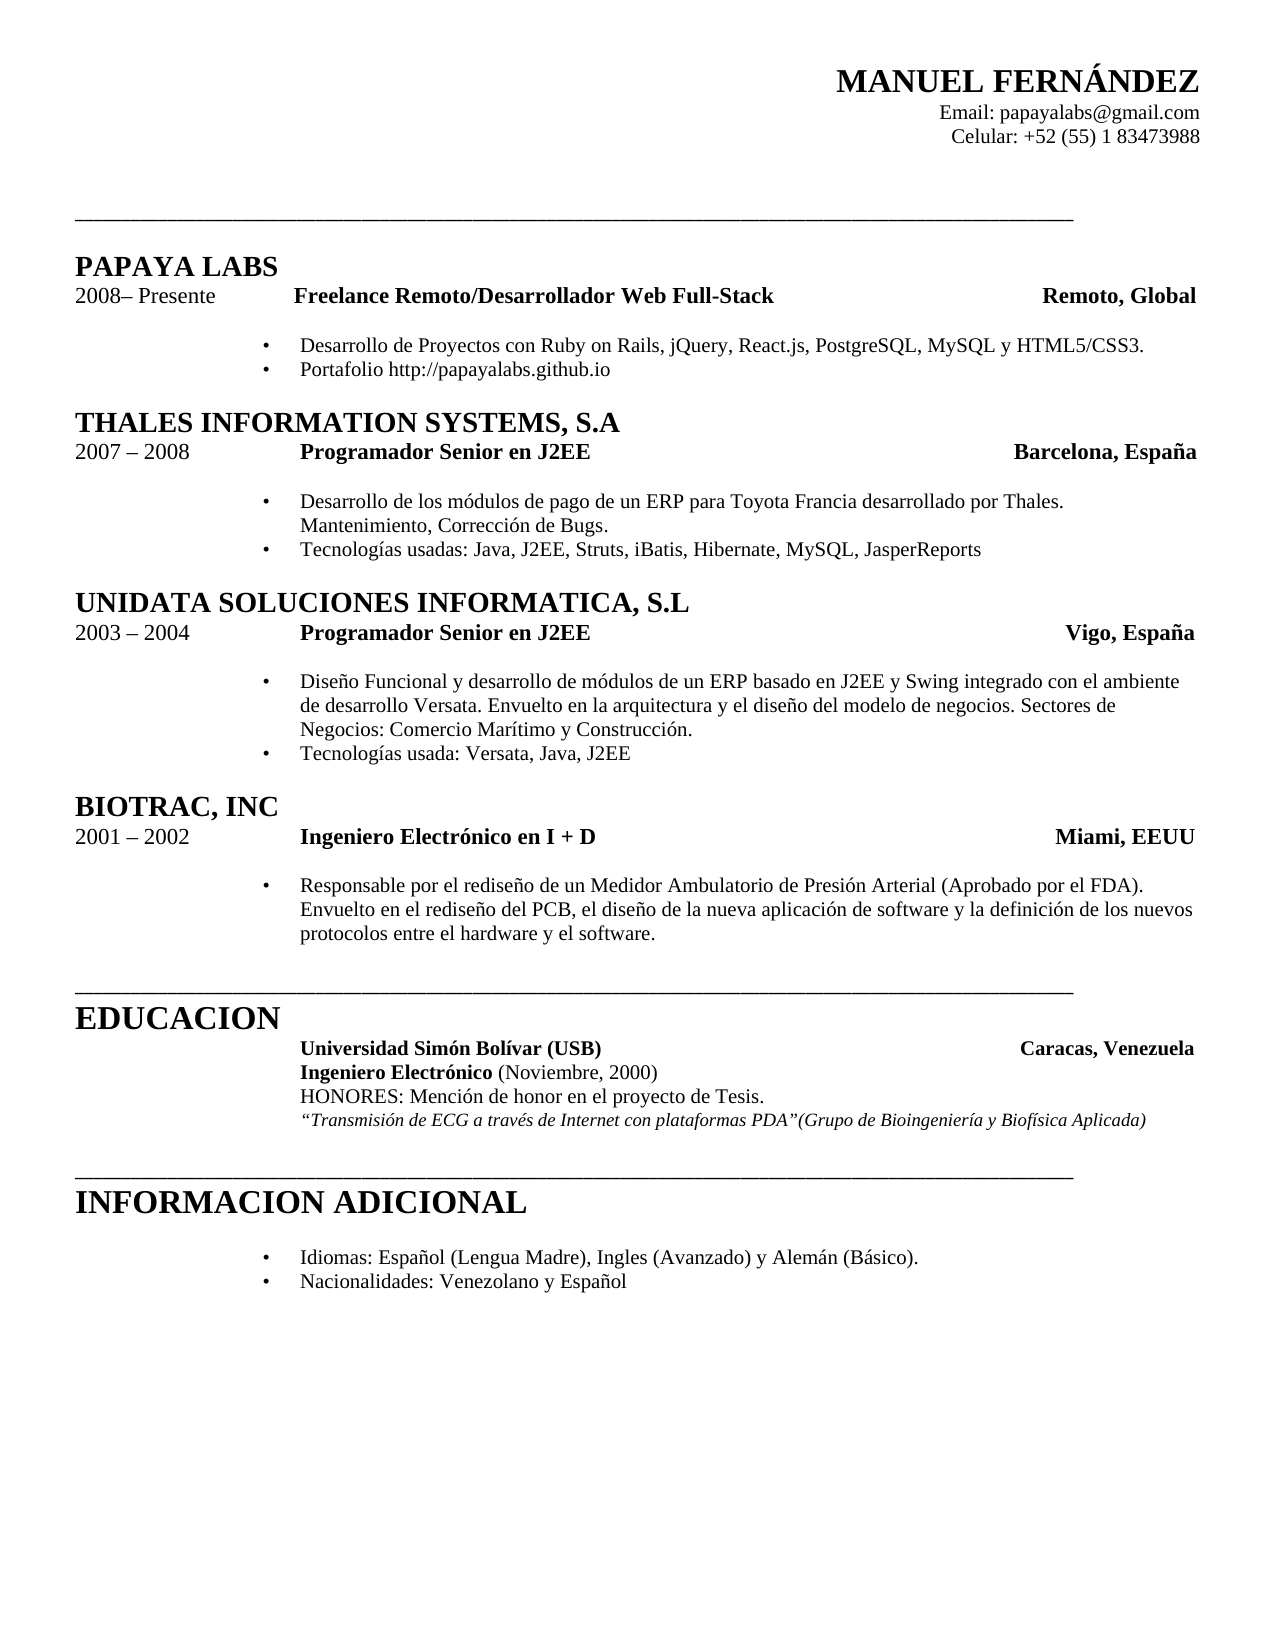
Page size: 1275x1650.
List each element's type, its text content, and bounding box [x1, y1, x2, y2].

text 2003 – 2004 Programador Senior en J2EE Vigo, España [75, 618, 1200, 645]
text Universidad Simón Bolívar (USB) Caracas, Venezuela [225, 1036, 1200, 1060]
text UNIDATA SOLUCIONES INFORMATICA, S.L [75, 585, 1200, 618]
list Responsable por el rediseño de un Medidor Ambulatorio de Presión Arterial (Aprobado por el FDA). Envuelto en el rediseño del PCB, el diseño de la nueva aplicación de software y la definición de los nuevos protocolos entre el hardware y el software. [262, 873, 1200, 945]
text 2007 – 2008 Programador Senior en J2EE Barcelona, España [75, 438, 1200, 465]
list Tecnologías usada: Versata, Java, J2EE [262, 741, 1200, 765]
text MANUEL FERNÁNDEZ [75, 62, 1200, 100]
text “Transmisión de ECG a través de Internet con plataformas PDA”(Grupo de Bioingeniería y Biofísica Aplicada) [75, 1108, 1200, 1130]
text Email: papayalabs@gmail.com [75, 100, 1200, 124]
list Nacionalidades: Venezolano y Español [262, 1269, 1200, 1293]
text THALES INFORMATION SYSTEMS, S.A [75, 405, 1200, 438]
list Idiomas: Español (Lengua Madre), Ingles (Avanzado) y Alemán (Básico). [262, 1245, 1200, 1269]
text ____________________________________________________________________________________________________________ [75, 196, 1200, 224]
text 2001 – 2002 Ingeniero Electrónico en I + D Miami, EEUU [75, 823, 1200, 849]
text ____________________________________________________________________________________________________________ [75, 969, 1200, 998]
list Desarrollo de los módulos de pago de un ERP para Toyota Francia desarrollado por Thales. Mantenimiento, Corrección de Bugs. [262, 489, 1200, 537]
text BIOTRAC, INC [75, 789, 1200, 823]
list Diseño Funcional y desarrollo de módulos de un ERP basado en J2EE y Swing integrado con el ambiente de desarrollo Versata. Envuelto en la arquitectura y el diseño del modelo de negocios. Sectores de Negocios: Comercio Marítimo y Construcción. [262, 669, 1200, 741]
text INFORMACION ADICIONAL [75, 1182, 1200, 1221]
text Ingeniero Electrónico (Noviembre, 2000) [225, 1060, 1200, 1084]
text ____________________________________________________________________________________________________________ [75, 1154, 1200, 1182]
list Tecnologías usadas: Java, J2EE, Struts, iBatis, Hibernate, MySQL, JasperReports [262, 537, 1200, 561]
text Celular: +52 (55) 1 83473988 [75, 124, 1200, 148]
text EDUCACION [75, 998, 1200, 1036]
list Desarrollo de Proyectos con Ruby on Rails, jQuery, React.js, PostgreSQL, MySQL y HTML5/CSS3. [262, 333, 1200, 357]
text 2008– Presente Freelance Remoto/Desarrollador Web Full-Stack Remoto, Global [75, 282, 1200, 308]
text HONORES: Mención de honor en el proyecto de Tesis. [225, 1084, 1200, 1108]
text PAPAYA LABS [75, 249, 1200, 282]
list Portafolio http://papayalabs.github.io [262, 357, 1200, 381]
